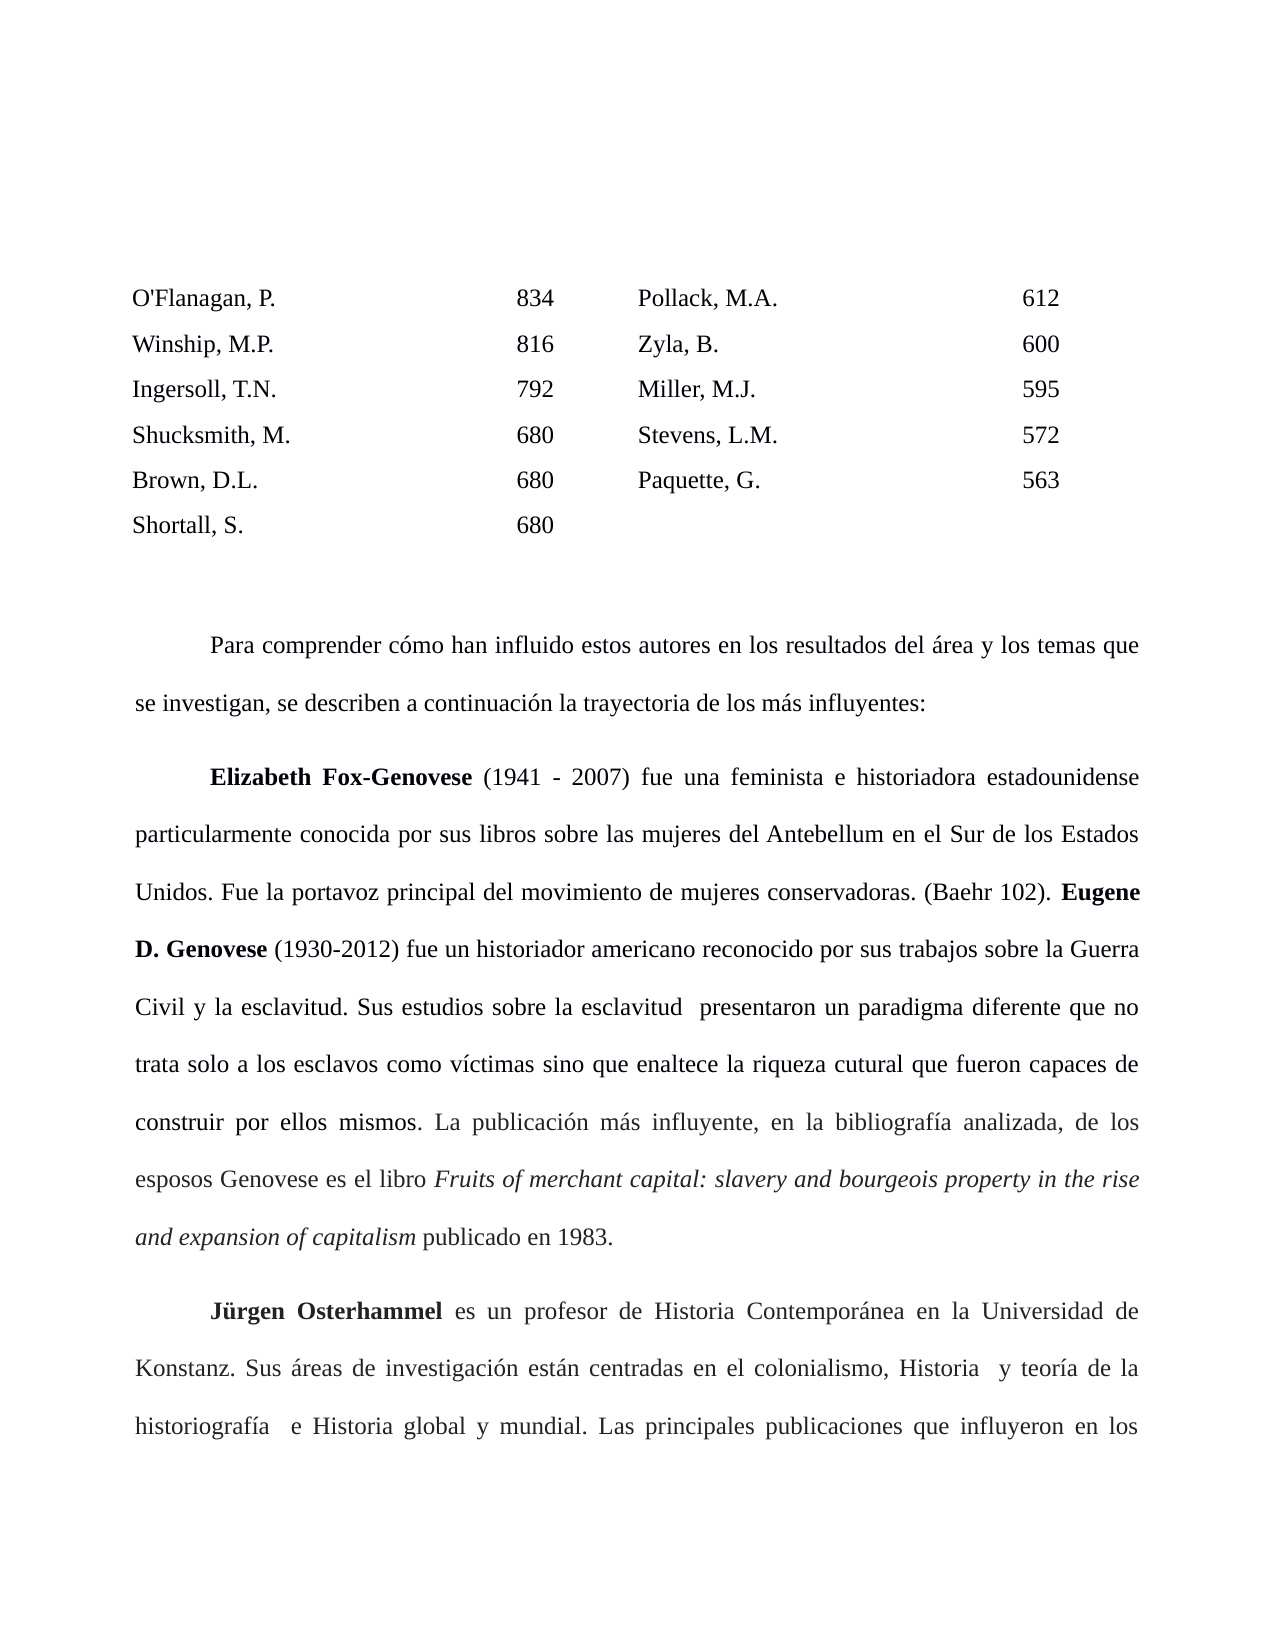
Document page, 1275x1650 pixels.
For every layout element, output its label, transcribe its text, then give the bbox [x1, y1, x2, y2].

table_cell 563 [1019, 465, 1142, 511]
table_cell Paquette, G. [635, 465, 1019, 511]
table_cell 572 [1019, 420, 1142, 465]
table_cell 834 [513, 284, 634, 329]
text Jürgen Osterhammel es un profesor de Historia Contemporánea en la Universidad de Konstanz. Sus áreas de investigación están centradas en el colonialismo, Historia y teoría de la historiografía e Historia global y mundial. Las principales publicaciones que influyeron en los [135, 1296, 1140, 1440]
table_cell [635, 511, 1019, 556]
table_cell Ingersoll, T.N. [129, 374, 513, 420]
table_cell O'Flanagan, P. [129, 284, 513, 329]
table_cell Stevens, L.M. [635, 420, 1019, 465]
table_cell Miller, M.J. [635, 374, 1019, 420]
text Para comprender cómo han influido estos autores en los resultados del área y los temas que se investigan, se describen a continuación la trayectoria de los más influyentes: [135, 630, 1140, 716]
table_cell Winship, M.P. [129, 329, 513, 374]
table_cell 600 [1019, 329, 1142, 374]
table_cell Shortall, S. [129, 511, 513, 556]
table_cell 595 [1019, 374, 1142, 420]
table_cell Stam, R. & Shohat, E. [129, 238, 513, 283]
table_cell 680 [513, 465, 634, 511]
table_cell 612 [1019, 284, 1142, 329]
table_cell [1019, 511, 1142, 556]
table_cell Zyla, B. [635, 329, 1019, 374]
table_cell Brown, D.L. [129, 465, 513, 511]
table_cell 680 [513, 420, 634, 465]
text Elizabeth Fox-Genovese (1941 - 2007) fue una feminista e historiadora estadounidense particularmente conocida por sus libros sobre las mujeres del Antebellum en el Sur de los Estados Unidos. Fue la portavoz principal del movimiento de mujeres conservadoras. (Baehr 102). Eugene D. Genovese (1930-2012) fue un historiador americano reconocido por sus trabajos sobre la Guerra Civil y la esclavitud. Sus estudios sobre la esclavitud presentaron un paradigma diferente que no trata solo a los esclavos como víctimas sino que enaltece la riqueza cutural que fueron capaces de construir por ellos mismos. La publicación más influyente, en la bibliografía analizada, de los esposos Genovese es el libro Fruits of merchant capital: slavery and bourgeois property in the rise and expansion of capitalism publicado en 1983. [135, 762, 1140, 1251]
table_cell 680 [513, 511, 634, 556]
table_cell Shucksmith, M. [129, 420, 513, 465]
table_cell 816 [513, 329, 634, 374]
table_cell Pollack, M.A. [635, 284, 1019, 329]
table_cell 792 [513, 374, 634, 420]
table_cell 844 [513, 238, 634, 283]
table_cell Jackson, M. [635, 238, 1019, 283]
table_cell 628 [1019, 238, 1142, 283]
